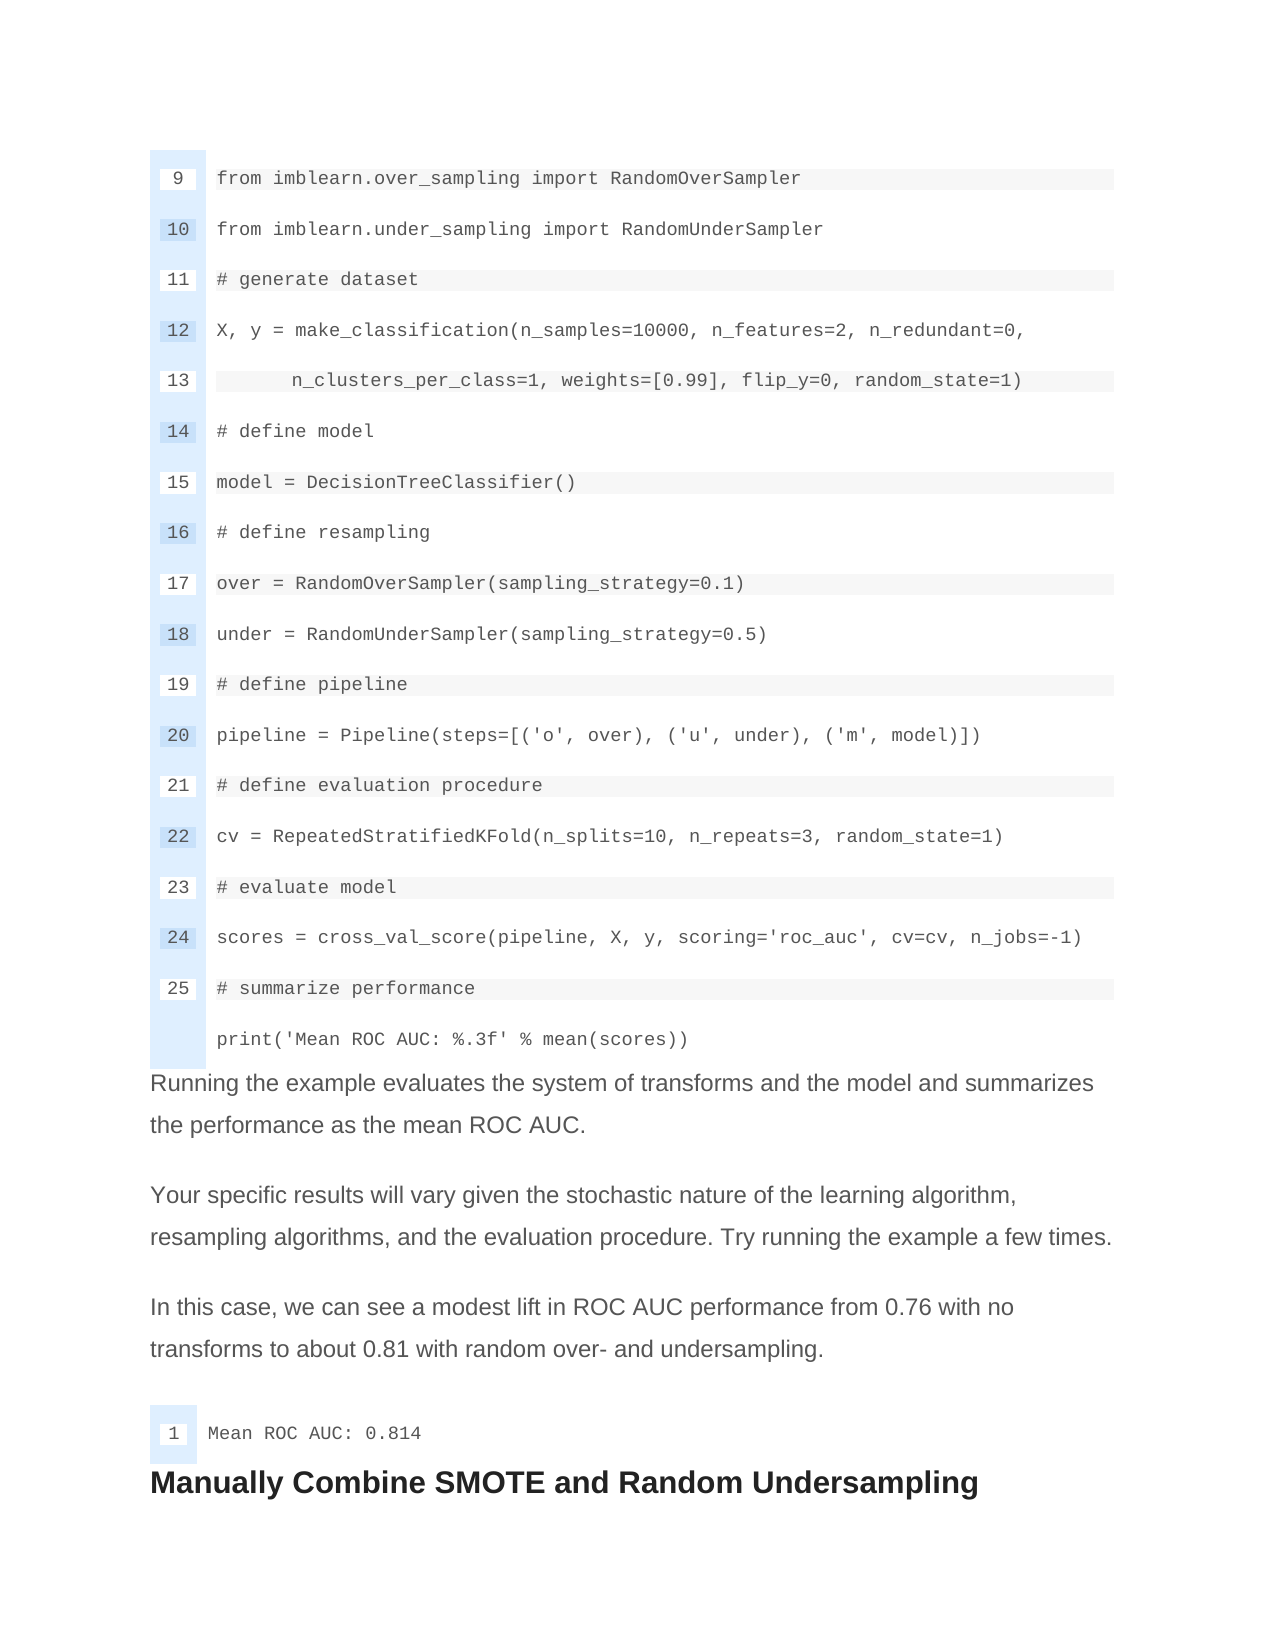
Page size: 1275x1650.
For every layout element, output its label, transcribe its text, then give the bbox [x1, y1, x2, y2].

text In this case, we can see a modest lift in ROC AUC performance from 0.76 with no transforms to about 0.81 with random over- and undersampling. [150, 1293, 1125, 1362]
table_header 9 10 11 12 13 14 15 16 17 18 19 20 21 22 23 24 25 [150, 150, 206, 1069]
table_header 1 [150, 1405, 197, 1464]
text Your specific results will vary given the stochastic nature of the learning algorithm, resampling algorithms, and the evaluation procedure. Try running the example a few times. [150, 1181, 1125, 1250]
subtitle Manually Combine SMOTE and Random Undersampling [150, 1464, 1125, 1500]
table_header from imblearn.over_sampling import RandomOverSampler from imblearn.under_sampling import RandomUnderSampler # generate dataset X, y = make_classification(n_samples=10000, n_features=2, n_redundant=0, n_clusters_per_class=1, weights=[0.99], flip_y=0, random_state=1) # define model model = DecisionTreeClassifier() # define resampling over = RandomOverSampler(sampling_strategy=0.1) under = RandomUnderSampler(sampling_strategy=0.5) # define pipeline pipeline = Pipeline(steps=[('o', over), ('u', under), ('m', model)]) # define evaluation procedure cv = RepeatedStratifiedKFold(n_splits=10, n_repeats=3, random_state=1) # evaluate model scores = cross_val_score(pipeline, X, y, scoring='roc_auc', cv=cv, n_jobs=-1) # summarize performance print('Mean ROC AUC: %.3f' % mean(scores)) [206, 150, 1125, 1069]
text Running the example evaluates the system of transforms and the model and summarizes the performance as the mean ROC AUC. [150, 1069, 1125, 1138]
table_header Mean ROC AUC: 0.814 [197, 1405, 1125, 1464]
